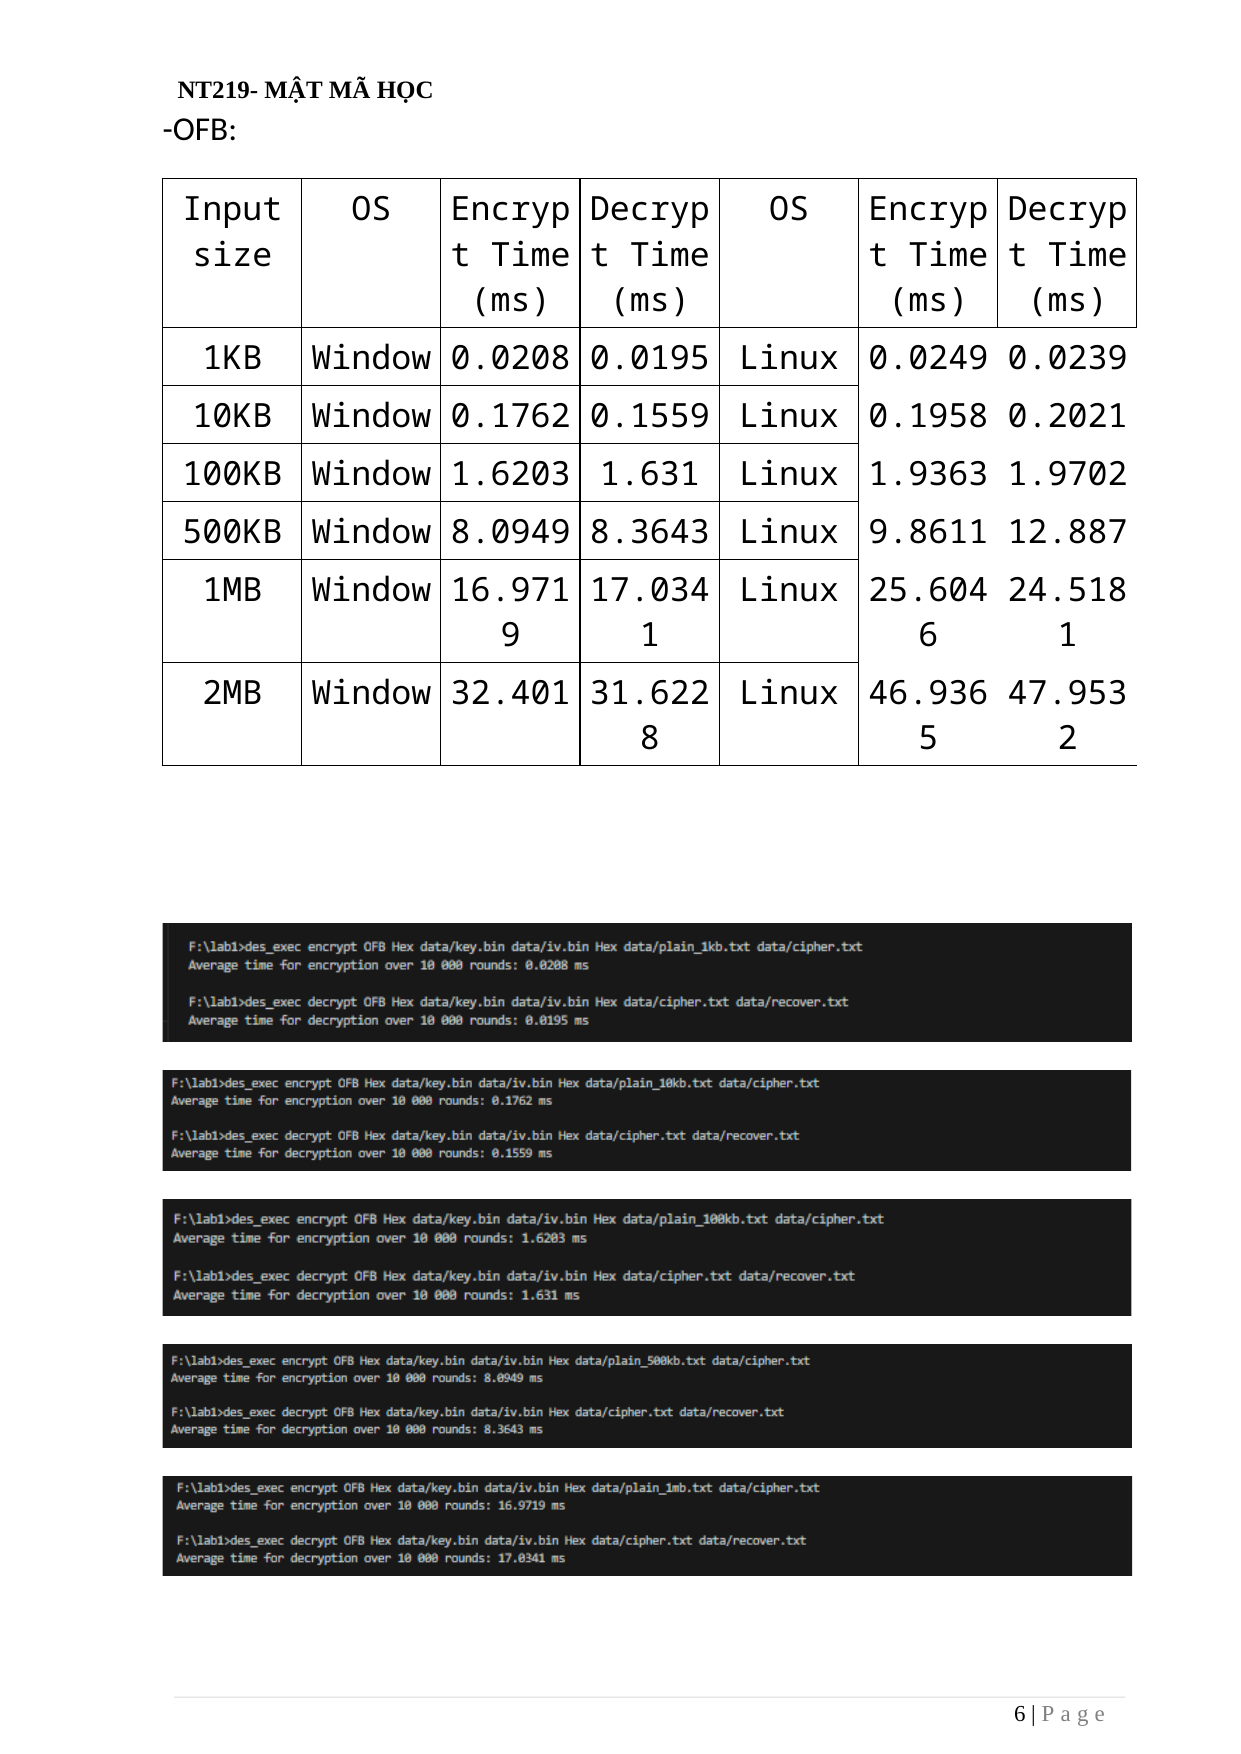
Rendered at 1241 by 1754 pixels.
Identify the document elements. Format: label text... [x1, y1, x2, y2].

table_cell Linux [720, 663, 858, 765]
table_header Encrypt Time (ms) [859, 179, 997, 327]
table_cell 100KB [163, 444, 301, 501]
table_cell 1MB [163, 560, 301, 662]
table_cell 0.0239 [998, 328, 1137, 385]
table_cell 8.0949 [441, 502, 579, 559]
table_cell 17.0341 [581, 560, 719, 662]
table_cell Window [302, 502, 440, 559]
table_cell Linux [720, 502, 858, 559]
table_header Decrypt Time (ms) [581, 179, 719, 327]
table_cell 1.9702 [998, 443, 1137, 501]
table_cell 47.9532 [998, 662, 1137, 765]
table_header OS [720, 179, 858, 327]
table_cell 0.1762 [441, 386, 579, 443]
picture [162, 923, 1132, 1042]
picture [162, 1070, 1132, 1171]
table_cell 12.887 [998, 501, 1137, 559]
table_header OS [302, 179, 440, 327]
table_cell 16.9719 [441, 560, 579, 662]
table_cell Linux [720, 560, 858, 662]
table_cell 0.1958 [859, 385, 998, 443]
table_cell 1.9363 [859, 443, 998, 501]
table_cell 0.2021 [998, 385, 1137, 443]
table_cell 500KB [163, 502, 301, 559]
table_header Decrypt Time (ms) [998, 179, 1136, 327]
table_cell Window [302, 663, 440, 765]
table_cell 0.0249 [859, 328, 998, 385]
table_header Encrypt Time (ms) [441, 179, 579, 327]
table_cell Window [302, 444, 440, 501]
table_cell 1.6203 [441, 444, 579, 501]
table_cell Window [302, 386, 440, 443]
picture [162, 1199, 1132, 1316]
table_cell 8.3643 [581, 502, 719, 559]
text -OFB: [162, 108, 1137, 149]
table_cell Linux [720, 444, 858, 501]
table_cell Linux [720, 386, 858, 443]
picture [162, 1476, 1133, 1576]
table_header Input size [163, 179, 301, 327]
table_cell 25.6046 [859, 559, 998, 662]
table_cell Window [302, 560, 440, 662]
table_cell 32.401 [441, 663, 579, 765]
table_cell 1.631 [581, 444, 719, 501]
table_cell 24.5181 [998, 559, 1137, 662]
picture [162, 1344, 1132, 1448]
table_cell 0.0195 [581, 328, 719, 385]
table_cell Window [302, 328, 440, 385]
table_cell 2MB [163, 663, 301, 765]
table_cell 46.9365 [859, 662, 998, 765]
table_cell 31.6228 [581, 663, 719, 765]
table_cell Linux [720, 328, 858, 385]
table_cell 9.8611 [859, 501, 998, 559]
table_cell 1KB [163, 328, 301, 385]
table_cell 0.0208 [441, 328, 579, 385]
table_cell 0.1559 [581, 386, 719, 443]
table_cell 10KB [163, 386, 301, 443]
